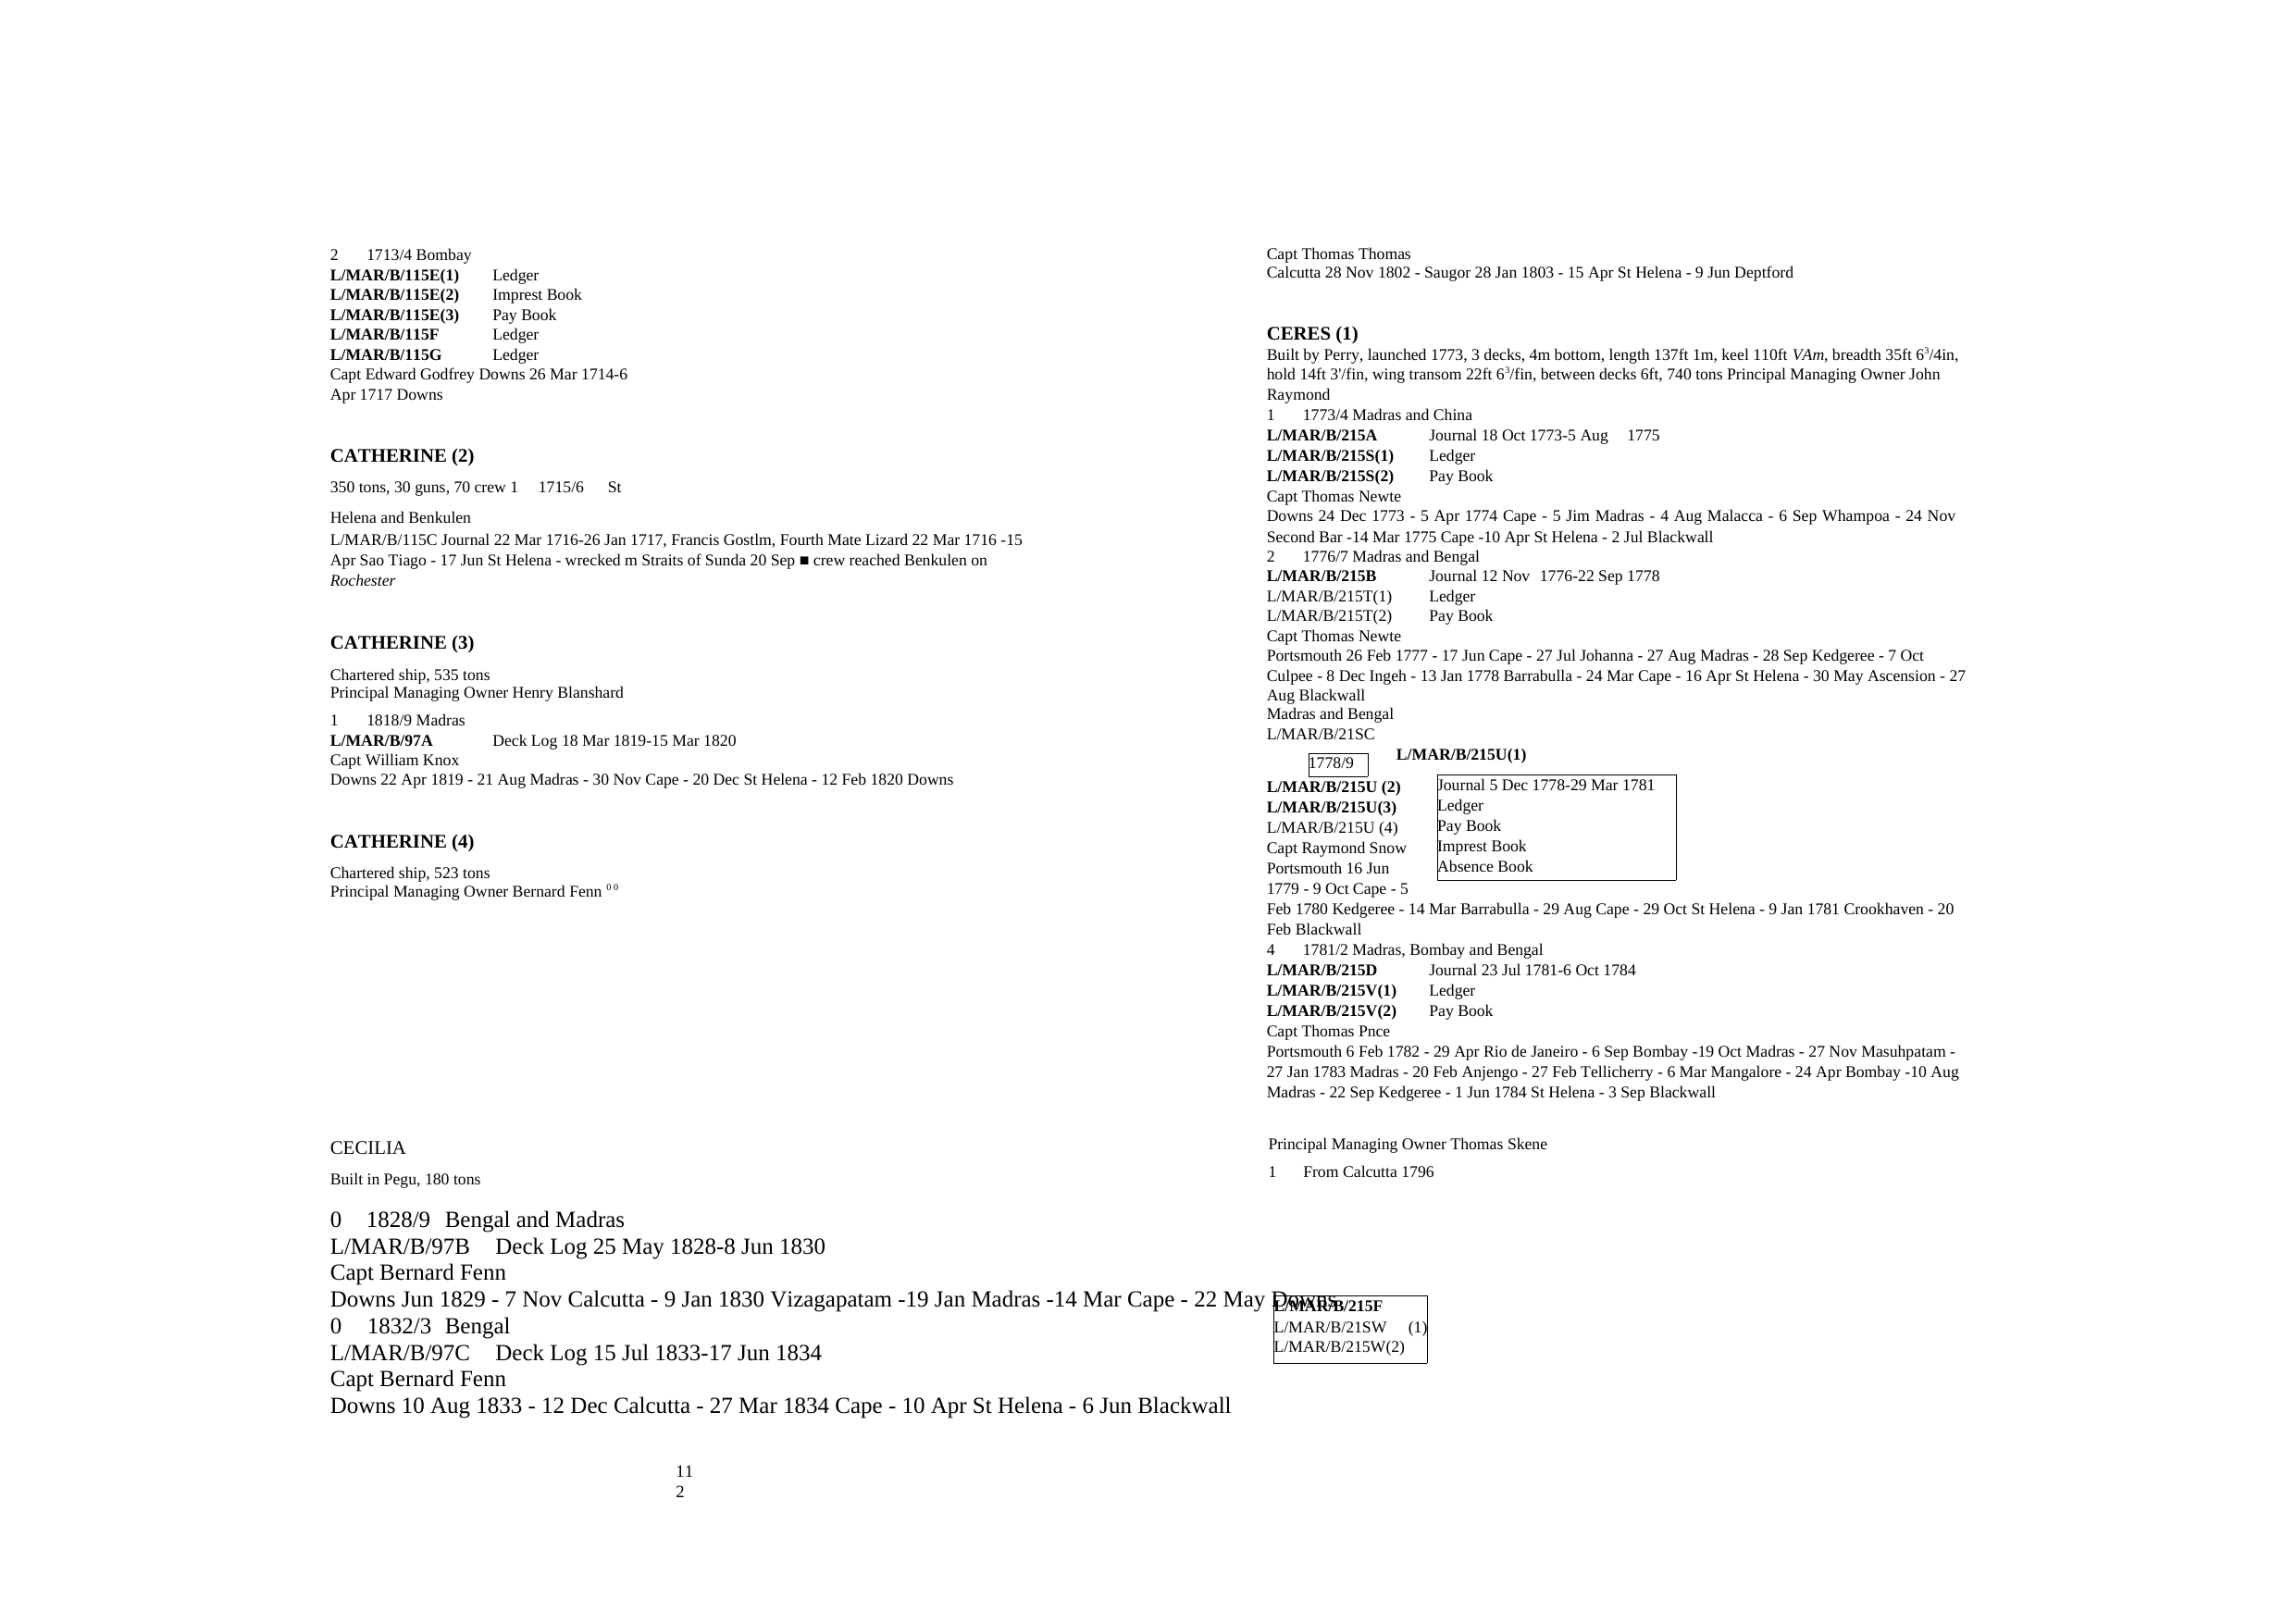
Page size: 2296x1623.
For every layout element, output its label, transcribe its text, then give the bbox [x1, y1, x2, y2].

text 1832/3 Bengal [330, 1312, 1972, 1339]
text L/MAR/B/215T(2) Pay Book [1266, 606, 1972, 626]
list 1781/2 Madras, Bombay and Bengal [1266, 939, 1972, 960]
text 350 tons, 30 guns, 70 crew 1 1715/6 St Helena and Benkulen [330, 468, 648, 529]
subtitle CATHERINE (3) [330, 632, 1036, 653]
text L/MAR/B/215V(2) Pay Book [1266, 1000, 1972, 1021]
text Downs 22 Apr 1819 - 21 Aug Madras - 30 Nov Cape - 20 Dec St Helena - 12 Feb 1820 Downs [330, 770, 1036, 789]
text Chartered ship, 535 tons [330, 665, 1036, 684]
text Capt Thomas Newte [1266, 485, 1972, 505]
text L/MAR/B/215U (2) [1266, 764, 1972, 797]
text Capt Bernard Fenn [330, 1365, 1972, 1392]
text Capt Bernard Fenn [330, 1258, 1972, 1285]
text L/MAR/B/97B Deck Log 25 May 1828-8 Jun 1830 [330, 1233, 1972, 1258]
text L/MAR/B/115C Journal 22 Mar 1716-26 Jan 1717, Francis Gostlm, Fourth Mate Lizard 22 Mar 1716 -15 Apr Sao Tiago - 17 Jun St Helena - wrecked m Straits of Sunda 20 Sep ■ crew reached Benkulen on Rochester [330, 529, 1036, 590]
text Downs 10 Aug 1833 - 12 Dec Calcutta - 27 Mar 1834 Cape - 10 Apr St Helena - 6 Jun Blackwall [330, 1392, 1972, 1419]
text CECILIA [330, 1137, 1034, 1158]
text Capt William Knox [330, 750, 1036, 770]
text L/MAR/B/215T(1) Ledger [1266, 586, 1972, 606]
text L/MAR/B/115E(1) Ledger [330, 265, 1036, 285]
text Calcutta 28 Nov 1802 - Saugor 28 Jan 1803 - 15 Apr St Helena - 9 Jun Deptford [1266, 263, 1972, 281]
text Portsmouth 16 Jun 1779 - 9 Oct Cape - 5 Feb 1780 Kedgeree - 14 Mar Barrabulla - 29 Aug Cape - 29 Oct St Helena - 9 Jan 1781 Crookhaven - 20 Feb Blackwall [1266, 858, 1972, 939]
text 1828/9 Bengal and Madras [330, 1206, 1972, 1233]
text L/MAR/B/215U(3) [1266, 797, 1972, 817]
text L/MAR/B/215A Journal 18 Oct 1773-5 Aug 1775 [1266, 424, 1972, 445]
text L/MAR/B/215S(1) Ledger [1266, 445, 1972, 465]
text L/MAR/B/215B Journal 12 Nov 1776-22 Sep 1778 [1266, 566, 1972, 586]
text L/MAR/B/97C Deck Log 15 Jul 1833-17 Jun 1834 [330, 1339, 1972, 1365]
text Downs 24 Dec 1773 - 5 Apr 1774 Cape - 5 Jim Madras - 4 Aug Malacca - 6 Sep Whampoa - 24 Nov Second Bar -14 Mar 1775 Cape -10 Apr St Helena - 2 Jul Blackwall [1266, 505, 1956, 546]
text L/MAR/B/97A Deck Log 18 Mar 1819-15 Mar 1820 [330, 730, 1036, 750]
text L/MAR/B/115E(2) Imprest Book [330, 285, 1036, 304]
text Downs Jun 1829 - 7 Nov Calcutta - 9 Jan 1830 Vizagapatam -19 Jan Madras -14 Mar Cape - 22 May Downs [330, 1285, 1972, 1312]
text 1 1773/4 Madras and China [1266, 404, 1972, 424]
list From Calcutta 1796 [1268, 1160, 1972, 1182]
text Principal Managing Owner Thomas Skene [1268, 1134, 1972, 1153]
list 1713/4 Bombay [330, 245, 1036, 265]
text Capt Raymond Snow [1266, 837, 1972, 858]
text Capt Thomas Thomas [1266, 245, 1972, 263]
text L/MAR/B/215U (4) [1266, 817, 1972, 837]
text 1 1818/9 Madras [330, 710, 1036, 730]
text L/MAR/B/21SC [1266, 724, 1972, 744]
text Capt Thomas Newte [1266, 626, 1972, 646]
text Chartered ship, 523 tons [330, 864, 1036, 883]
text L/MAR/B/215S(2) Pay Book [1266, 465, 1972, 485]
subtitle CATHERINE (2) [330, 438, 1036, 468]
list 1776/7 Madras and Bengal [1266, 546, 1972, 566]
text Principal Managing Owner Henry Blanshard [330, 684, 1036, 701]
subtitle CATHERINE (4) [330, 831, 1036, 852]
text Built in Pegu, 180 tons [330, 1171, 1034, 1189]
text L/MAR/B/215V(1) Ledger [1266, 980, 1972, 1000]
text Portsmouth 26 Feb 1777 - 17 Jun Cape - 27 Jul Johanna - 27 Aug Madras - 28 Sep Kedgeree - 7 Oct Culpee - 8 Dec Ingeh - 13 Jan 1778 Barrabulla - 24 Mar Cape - 16 Apr St Helena - 30 May Ascension - 27 Aug Blackwall [1266, 646, 1972, 705]
text Madras and Bengal [1266, 705, 1972, 724]
text Portsmouth 6 Feb 1782 - 29 Apr Rio de Janeiro - 6 Sep Bombay -19 Oct Madras - 27 Nov Masuhpatam - 27 Jan 1783 Madras - 20 Feb Anjengo - 27 Feb Tellicherry - 6 Mar Mangalore - 24 Apr Bombay -10 Aug Madras - 22 Sep Kedgeree - 1 Jun 1784 St Helena - 3 Sep Blackwall [1266, 1041, 1972, 1102]
text L/MAR/B/115G Ledger [330, 344, 1036, 364]
text L/MAR/B/115E(3) Pay Book [330, 304, 1036, 325]
text Capt Edward Godfrey Downs 26 Mar 1714-6 Apr 1717 Downs [330, 364, 648, 403]
text L/MAR/B/215D Journal 23 Jul 1781-6 Oct 1784 [1266, 960, 1972, 980]
text L/MAR/B/215U(1) [1266, 744, 1972, 764]
text Capt Thomas Pnce [1266, 1021, 1972, 1041]
text Principal Managing Owner Bernard Fenn [330, 883, 1036, 900]
text Built by Perry, launched 1773, 3 decks, 4m bottom, length 137ft 1m, keel 110ft VAm, breadth 35ft 63/4in, hold 14ft 3'/fin, wing transom 22ft 63/fin, between decks 6ft, 740 tons Principal Managing Owner John Raymond [1266, 344, 1972, 404]
text L/MAR/B/115F Ledger [330, 325, 1036, 344]
subtitle CERES (1) [1266, 323, 1972, 344]
